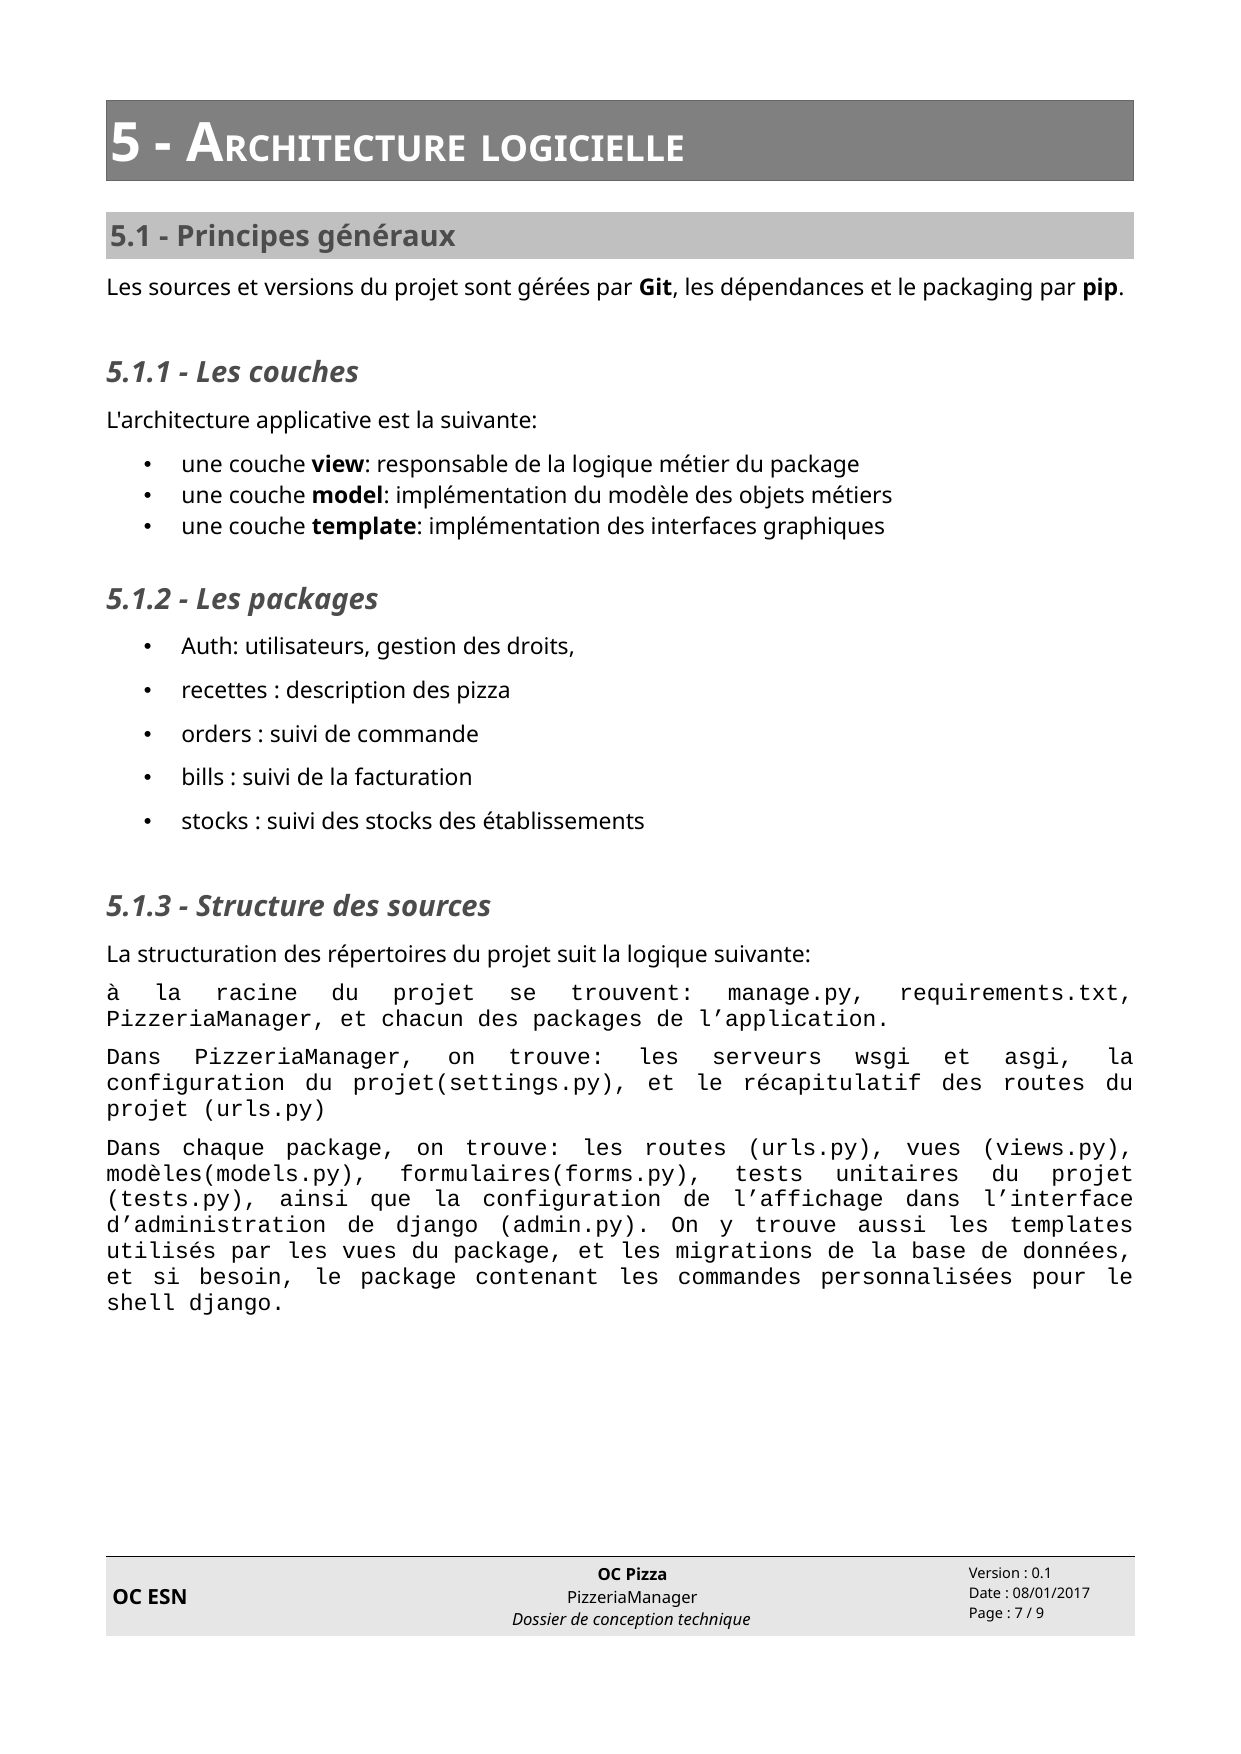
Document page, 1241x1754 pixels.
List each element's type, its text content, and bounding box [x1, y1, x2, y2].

list une couche model: implémentation du modèle des objets métiers [144, 479, 1134, 510]
list une couche template: implémentation des interfaces graphiques [144, 510, 1134, 541]
list bills : suivi de la facturation [144, 761, 1134, 792]
subtitle Structure des sources [106, 885, 1134, 925]
list stocks : suivi des stocks des établissements [144, 805, 1134, 836]
list orders : suivi de commande [144, 717, 1134, 749]
text Dans PizzeriaManager, on trouve: les serveurs wsgi et asgi, la configuration du projet(settings.py), et le récapitulatif des routes du projet (urls.py) [106, 1046, 1134, 1123]
list Auth: utilisateurs, gestion des droits, [144, 630, 1134, 661]
text Les sources et versions du projet sont gérées par Git, les dépendances et le packaging par pip. [106, 271, 1134, 302]
list une couche view: responsable de la logique métier du package [144, 447, 1134, 479]
text L'architecture applicative est la suivante: [106, 404, 1134, 435]
subtitle Les packages [106, 578, 1134, 618]
text La structuration des répertoires du projet suit la logique suivante: [106, 937, 1134, 969]
subtitle Les couches [106, 352, 1134, 391]
subtitle Principes généraux [107, 213, 1133, 258]
text à la racine du projet se trouvent: manage.py, requirements.txt, PizzeriaManager, et chacun des packages de l’application. [106, 981, 1134, 1033]
subtitle Architecture logicielle [107, 101, 1133, 180]
text Dans chaque package, on trouve: les routes (urls.py), vues (views.py), modèles(models.py), formulaires(forms.py), tests unitaires du projet (tests.py), ainsi que la configuration de l’affichage dans l’interface d’administration de django (admin.py). On y trouve aussi les templates utilisés par les vues du package, et les migrations de la base de données, et si besoin, le package contenant les commandes personnalisées pour le shell django. [106, 1136, 1134, 1317]
list recettes : description des pizza [144, 674, 1134, 705]
